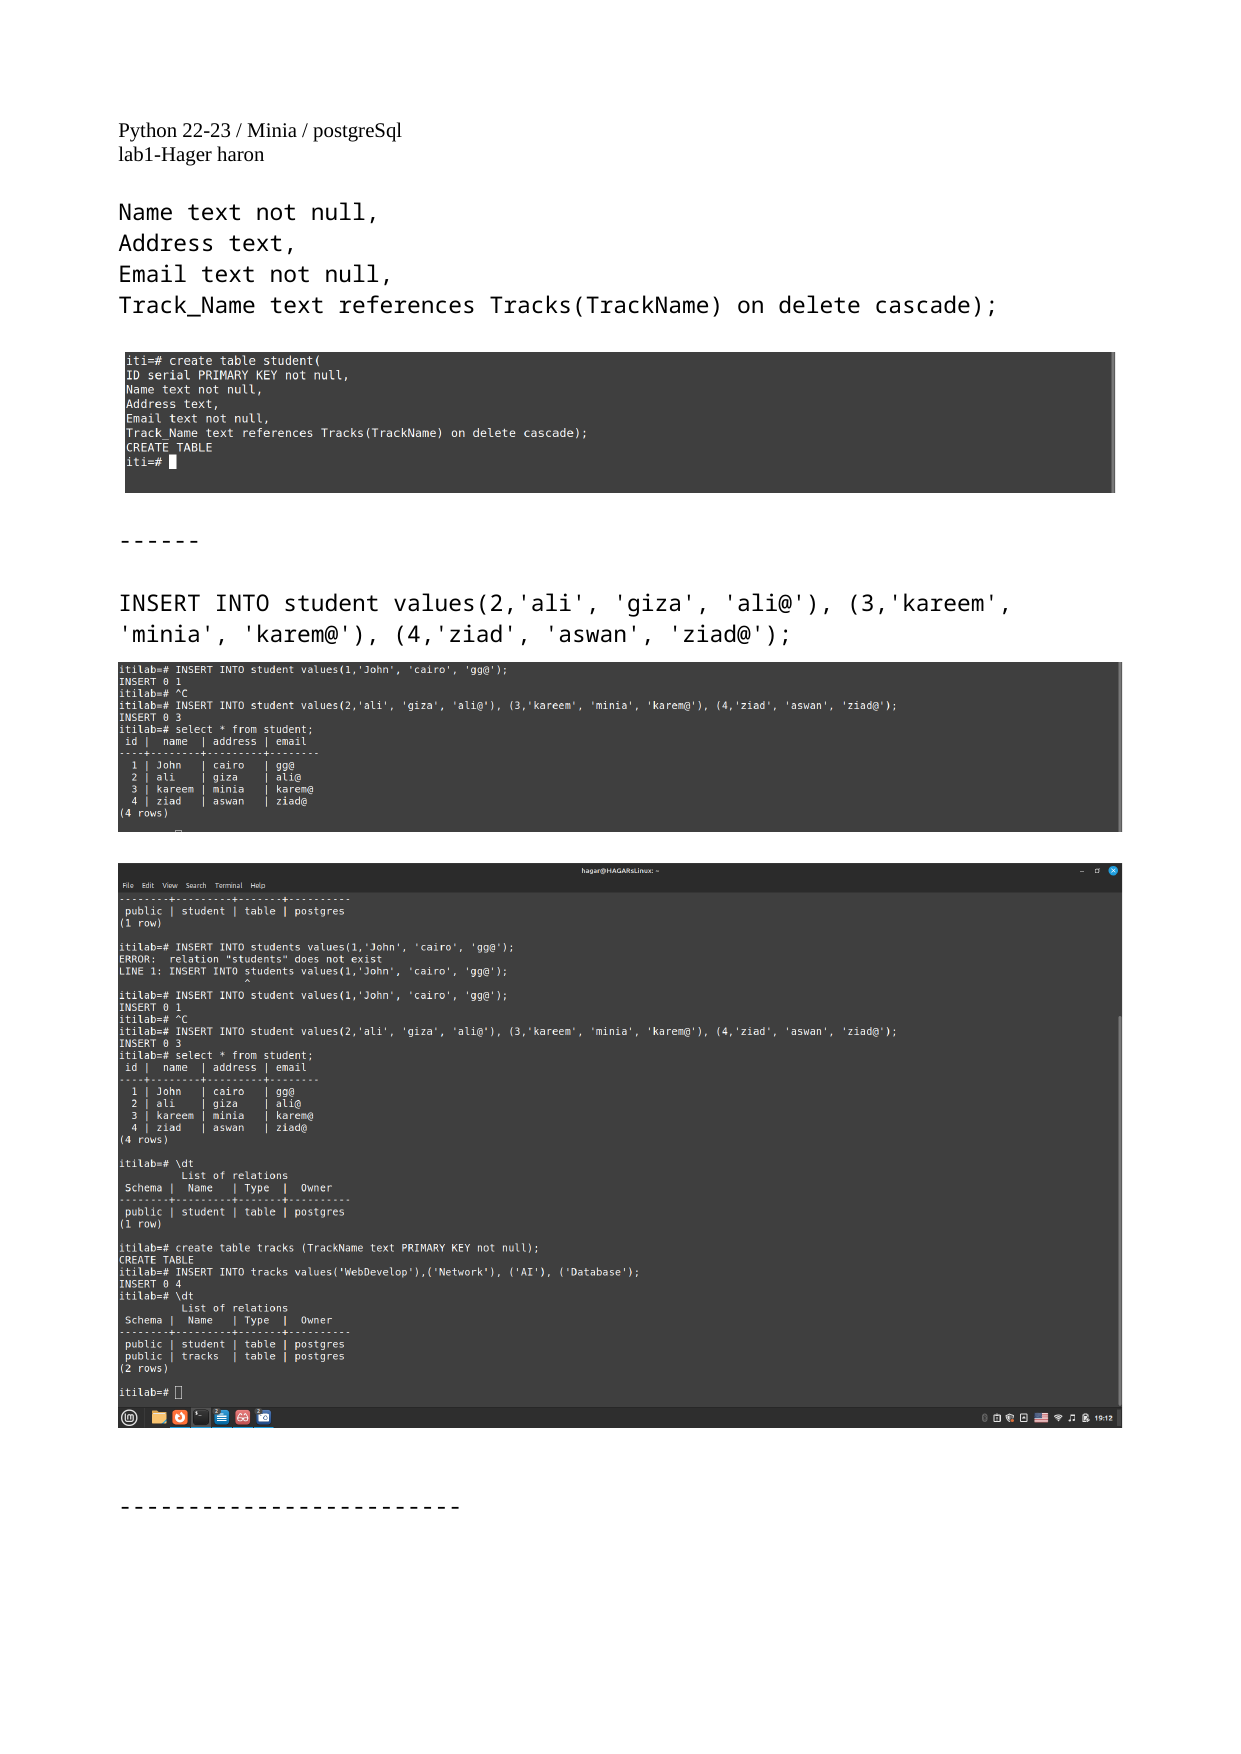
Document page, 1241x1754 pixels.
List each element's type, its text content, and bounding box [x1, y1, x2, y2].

text INSERT INTO student values(2,'ali', 'giza', 'ali@'), (3,'kareem', 'minia', 'karem@'), (4,'ziad', 'aswan', 'ziad@'); [118, 587, 1122, 649]
text Name text not null, [118, 196, 1122, 227]
text ------ [118, 524, 1122, 556]
text ------------------------- [118, 1490, 1122, 1522]
picture [118, 863, 1123, 1428]
picture [118, 680, 1123, 832]
picture [125, 441, 1116, 493]
text Track_Name text references Tracks(TrackName) on delete cascade); [118, 289, 1122, 321]
text Email text not null, [118, 258, 1122, 289]
text Address text, [118, 227, 1122, 258]
